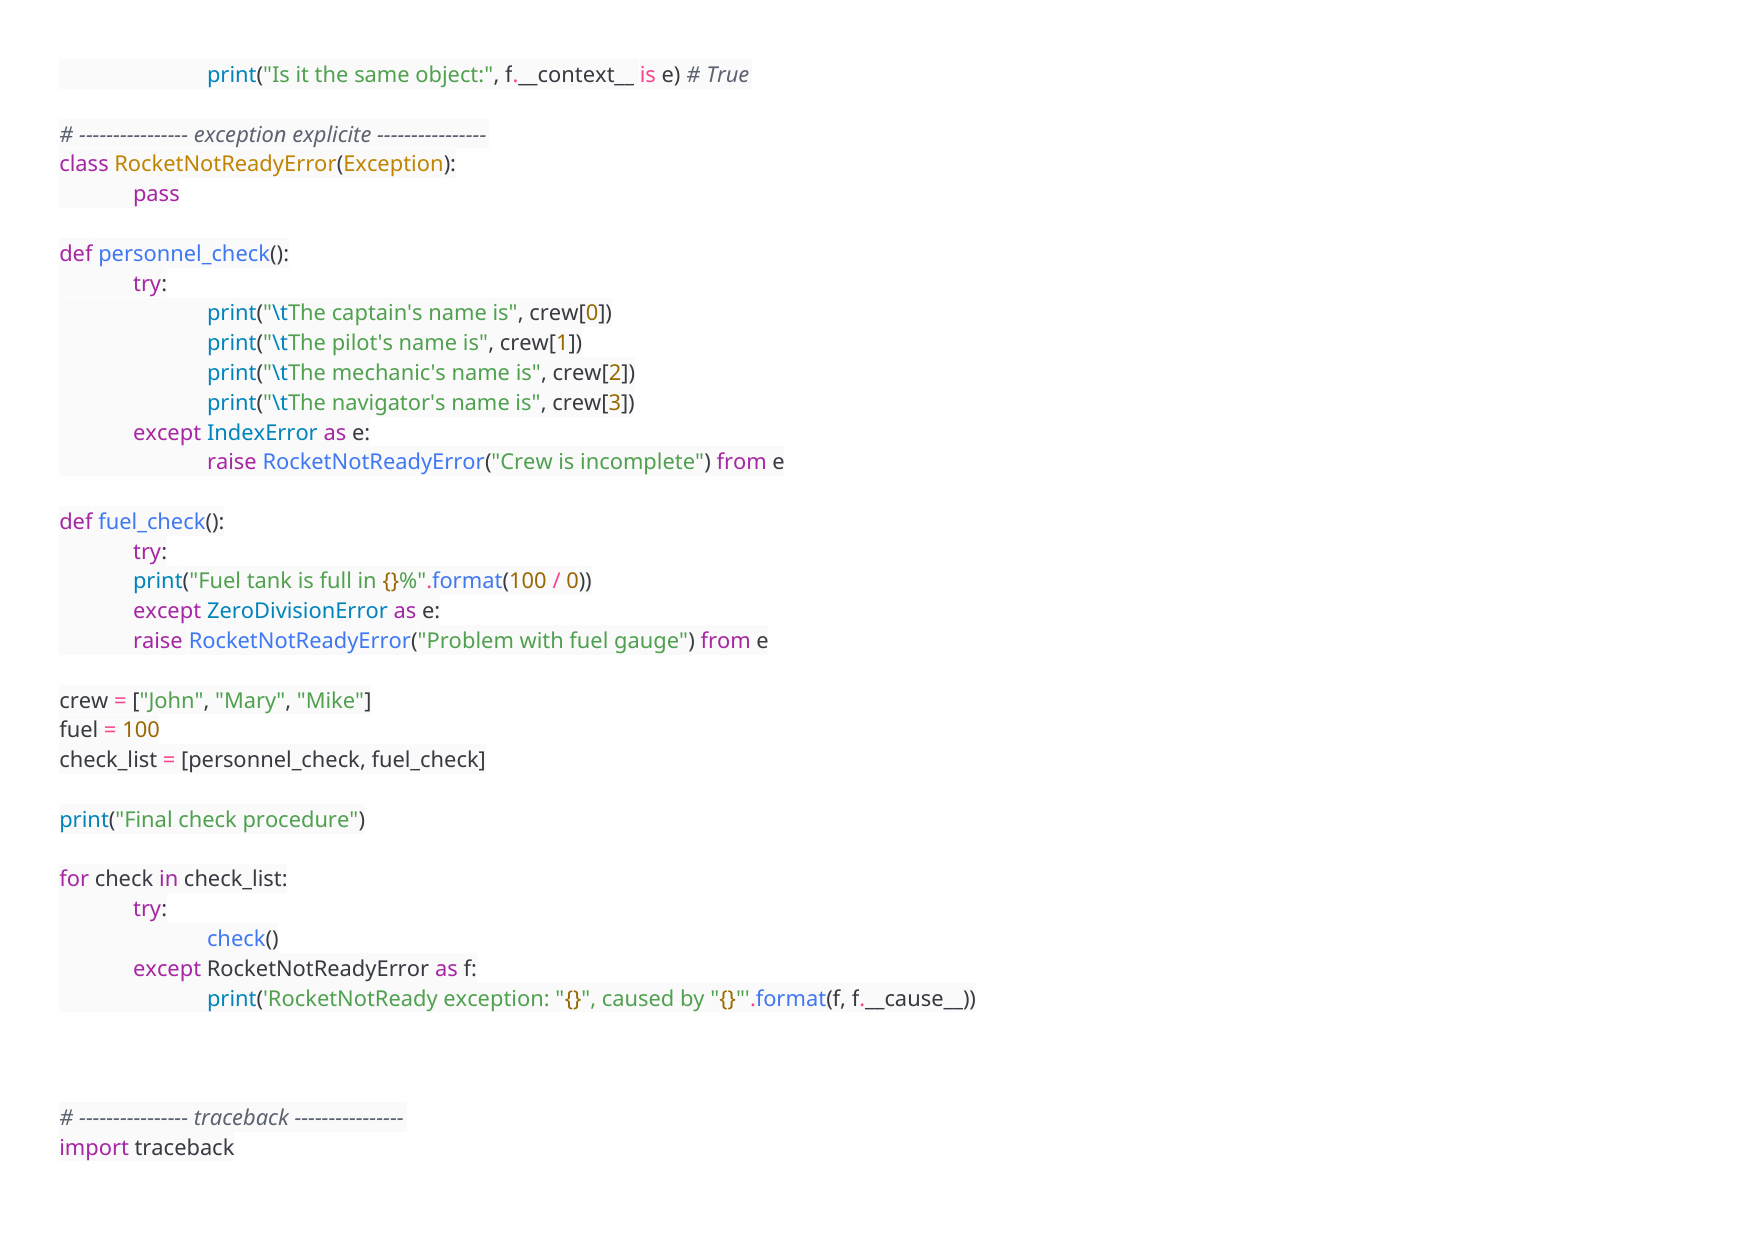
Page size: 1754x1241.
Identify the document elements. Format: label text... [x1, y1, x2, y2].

text # ---------------- traceback ---------------- import traceback [59, 1072, 1695, 1161]
text print("Is it the same object:", f.__context__ is e) # True # ---------------- exception explicite ---------------- class RocketNotReadyError(Exception): pass def personnel_check(): try: print("\tThe captain's name is", crew[0]) print("\tThe pilot's name is", crew[1]) print("\tThe mechanic's name is", crew[2]) print("\tThe navigator's name is", crew[3]) except IndexError as e: raise RocketNotReadyError("Crew is incomplete") from e def fuel_check(): try: print("Fuel tank is full in {}%".format(100 / 0)) except ZeroDivisionError as e: raise RocketNotReadyError("Problem with fuel gauge") from e crew = ["John", "Mary", "Mike"] fuel = 100 check_list = [personnel_check, fuel_check] print("Final check procedure") for check in check_list: try: check() except RocketNotReadyError as f: print('RocketNotReady exception: "{}", caused by "{}"'.format(f, f.__cause__)) [59, 59, 1695, 1072]
